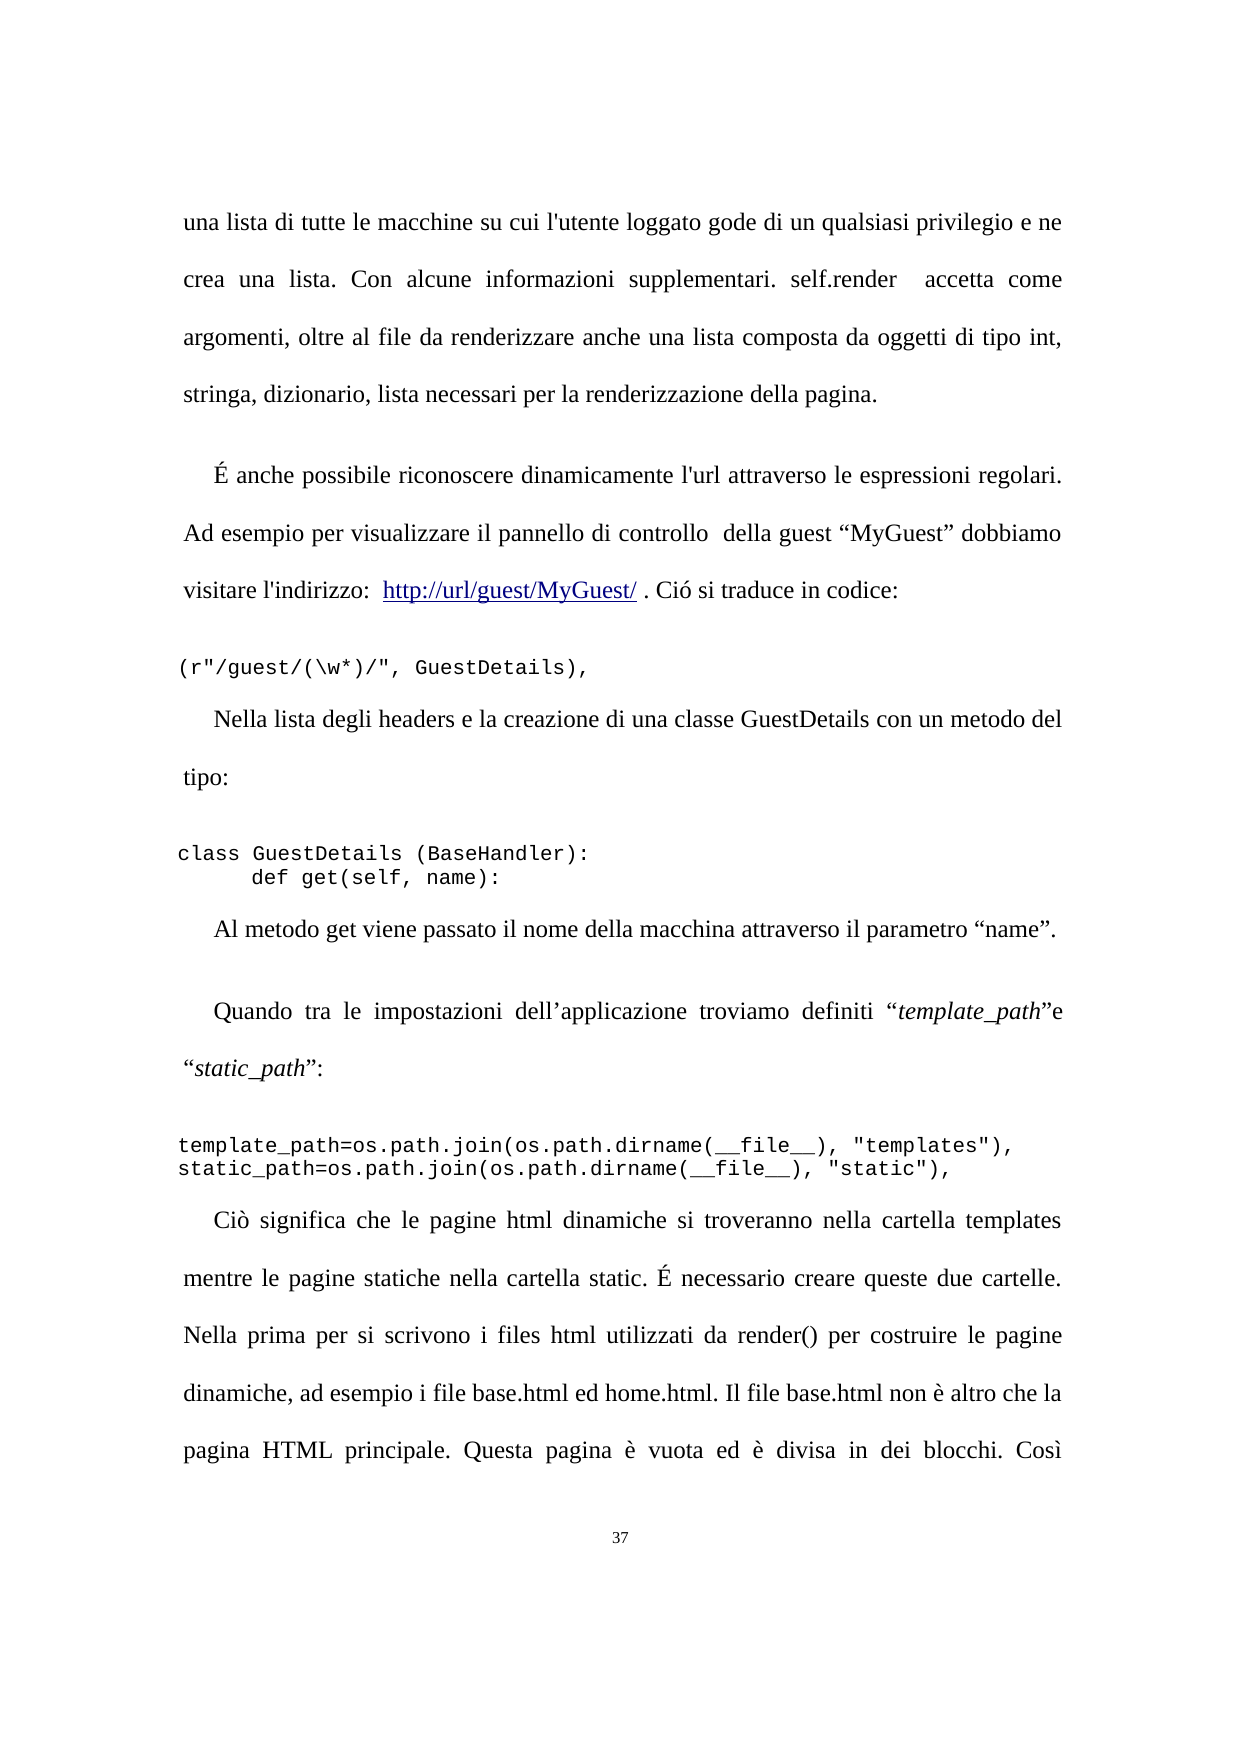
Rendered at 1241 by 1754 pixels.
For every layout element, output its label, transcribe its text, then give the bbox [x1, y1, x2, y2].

text Nella lista degli headers e la creazione di una classe GuestDetails con un metodo del tipo: [183, 704, 1063, 791]
text Quando tra le impostazioni dell’applicazione troviamo definiti “template_path”e “static_path”: [183, 996, 1063, 1082]
text class GuestDetails (BaseHandler): def get(self, name): [177, 843, 1063, 891]
text template_path=os.path.join(os.path.dirname(__file__), "templates"), [177, 1135, 1063, 1158]
text É anche possibile riconoscere dinamicamente l'url attraverso le espressioni regolari. Ad esempio per visualizzare il pannello di controllo della guest “MyGuest” dobbiamo visitare l'indirizzo: http://url/guest/MyGuest/ . Ció si traduce in codice: [183, 461, 1063, 604]
text Al metodo get viene passato il nome della macchina attraverso il parametro “name”. [183, 914, 1063, 943]
text static_path=os.path.join(os.path.dirname(__file__), "static"), [177, 1158, 1063, 1182]
text (r"/guest/(\w*)/", GuestDetails), [177, 657, 1063, 681]
text Ciò significa che le pagine html dinamiche si troveranno nella cartella templates mentre le pagine statiche nella cartella static. É necessario creare queste due cartelle. Nella prima per si scrivono i files html utilizzati da render() per costruire le pagine dinamiche, ad esempio i file base.html ed home.html. Il file base.html non è altro che la pagina HTML principale. Questa pagina è vuota ed è divisa in dei blocchi. Così [183, 1206, 1063, 1464]
text una lista di tutte le macchine su cui l'utente loggato gode di un qualsiasi privilegio e ne crea una lista. Con alcune informazioni supplementari. self.render accetta come argomenti, oltre al file da renderizzare anche una lista composta da oggetti di tipo int, stringa, dizionario, lista necessari per la renderizzazione della pagina. [183, 207, 1063, 408]
